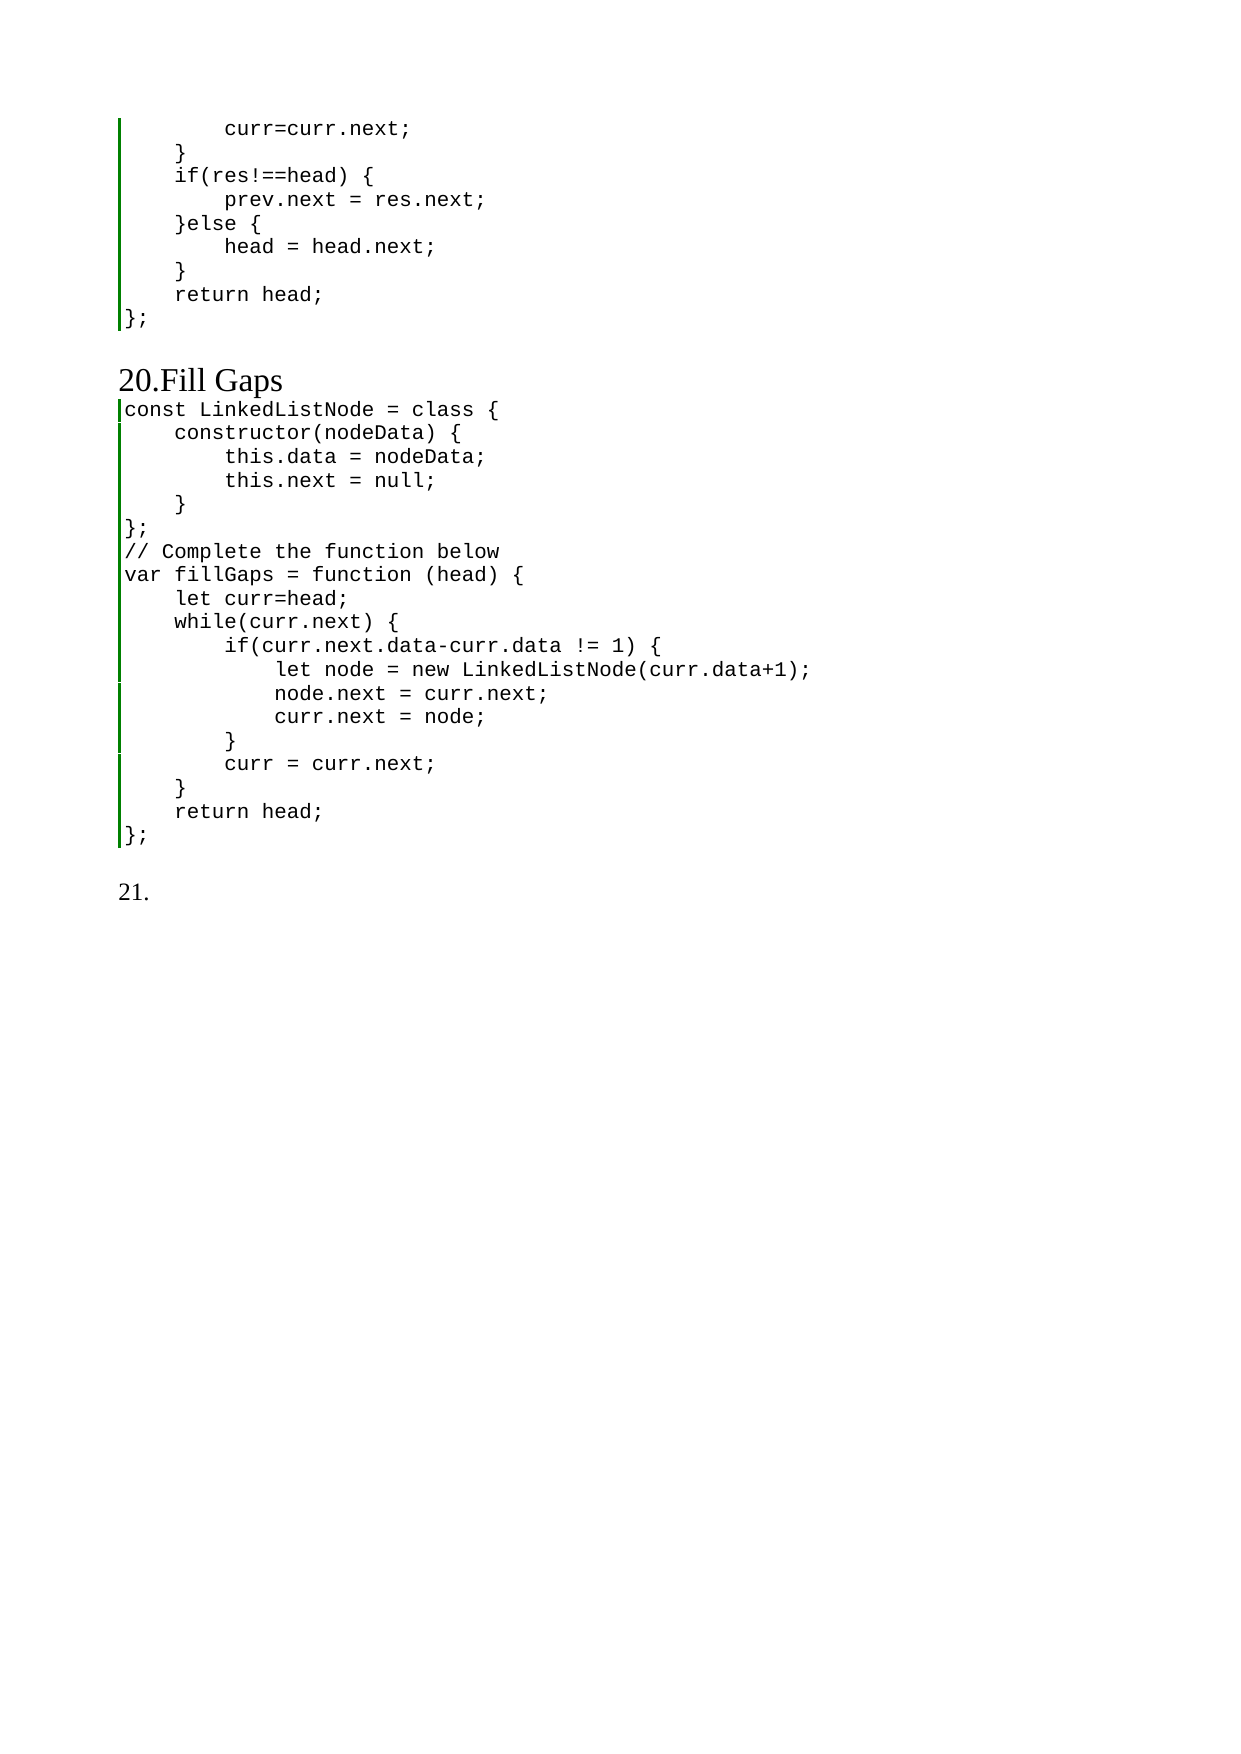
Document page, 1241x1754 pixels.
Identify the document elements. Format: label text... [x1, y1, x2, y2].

text return head; [121, 801, 1122, 824]
text }; [121, 307, 1122, 331]
text } [121, 730, 1122, 753]
text curr=curr.next; [121, 118, 1122, 142]
text let node = new LinkedListNode(curr.data+1); [121, 659, 1122, 682]
text return head; [121, 284, 1122, 307]
text prev.next = res.next; [121, 189, 1122, 213]
text var fillGaps = function (head) { [121, 564, 1122, 588]
text 21. [118, 877, 1122, 906]
text // Complete the function below [121, 541, 1122, 564]
text } [121, 142, 1122, 165]
text if(res!==head) { [121, 165, 1122, 189]
text }; [121, 517, 1122, 541]
text constructor(nodeData) { [119, 422, 1122, 446]
text node.next = curr.next; [119, 682, 1122, 706]
text let curr=head; [121, 588, 1122, 612]
text 20.Fill Gaps [118, 360, 1122, 399]
text while(curr.next) { [121, 612, 1122, 635]
text }else { [121, 213, 1122, 236]
text this.next = null; [121, 470, 1122, 493]
text const LinkedListNode = class { [121, 399, 1122, 422]
text curr.next = node; [121, 706, 1122, 730]
text } [121, 777, 1122, 801]
text } [121, 493, 1122, 517]
text if(curr.next.data-curr.data != 1) { [121, 635, 1122, 659]
text this.data = nodeData; [121, 446, 1122, 470]
text head = head.next; [121, 236, 1122, 260]
text }; [121, 824, 1122, 848]
text } [121, 260, 1122, 284]
text curr = curr.next; [119, 753, 1122, 777]
